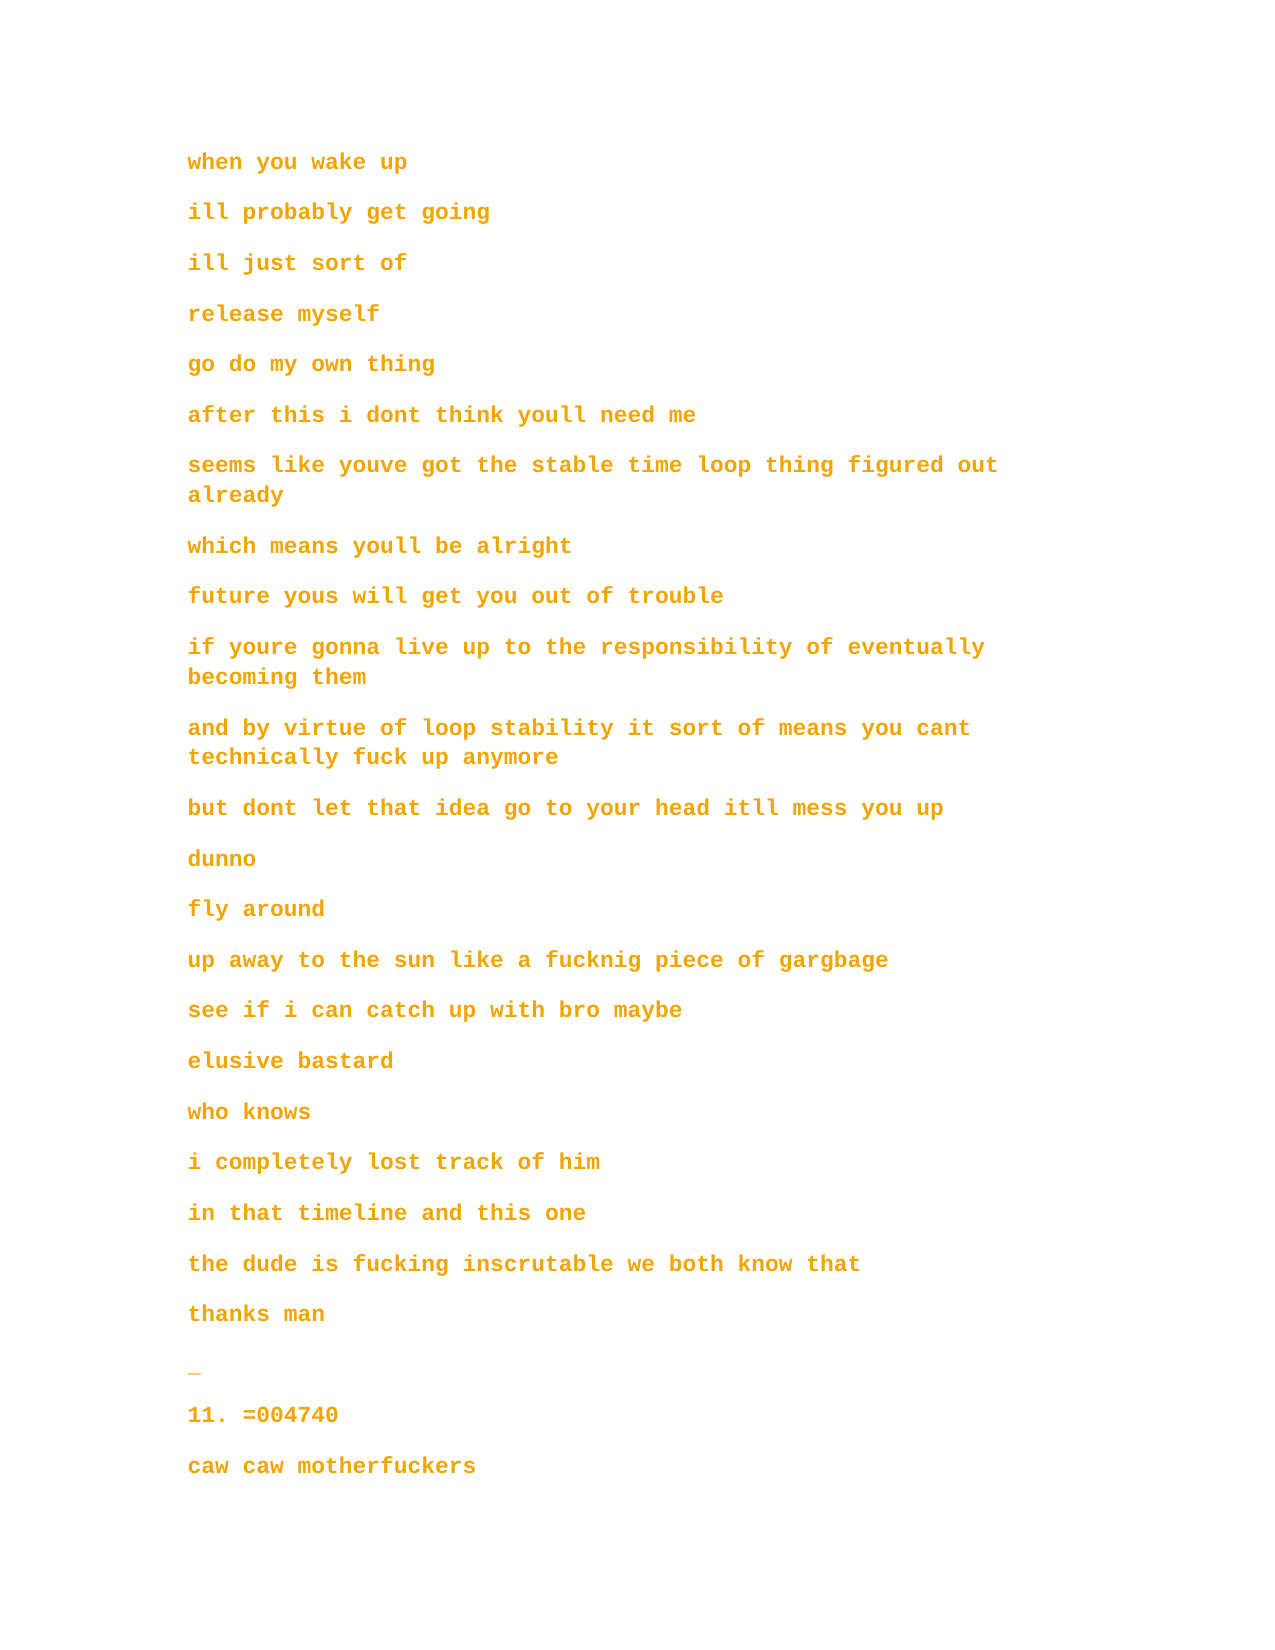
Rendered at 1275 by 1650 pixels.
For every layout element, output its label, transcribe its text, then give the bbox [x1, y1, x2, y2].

text and by virtue of loop stability it sort of means you cant technically fuck up anymore [187, 716, 1087, 772]
text but dont let that idea go to your head itll mess you up [187, 796, 1087, 822]
text go do my own thing [187, 352, 1087, 378]
text seems like youve got the stable time loop thing figured out already [187, 454, 1087, 509]
text caw caw motherfuckers [187, 1454, 1087, 1480]
text fly around [187, 897, 1087, 923]
text 11. =004740 [187, 1404, 1087, 1430]
text when you wake up [187, 150, 1087, 176]
text if youre gonna live up to the responsibility of eventually becoming them [187, 635, 1087, 691]
text see if i can catch up with bro maybe [187, 999, 1087, 1025]
text ill just sort of [187, 251, 1087, 277]
text the dude is fucking inscrutable we both know that [187, 1252, 1087, 1278]
text release myself [187, 302, 1087, 328]
text up away to the sun like a fucknig piece of gargbage [187, 948, 1087, 974]
text future yous will get you out of trouble [187, 585, 1087, 611]
text which means youll be alright [187, 534, 1087, 560]
text thanks man [187, 1302, 1087, 1328]
text dunno [187, 847, 1087, 873]
text elusive bastard [187, 1049, 1087, 1075]
text in that timeline and this one [187, 1201, 1087, 1227]
text who knows [187, 1100, 1087, 1126]
text i completely lost track of him [187, 1151, 1087, 1177]
text ill probably get going [187, 201, 1087, 227]
text _ [187, 1353, 1087, 1379]
text after this i dont think youll need me [187, 403, 1087, 429]
